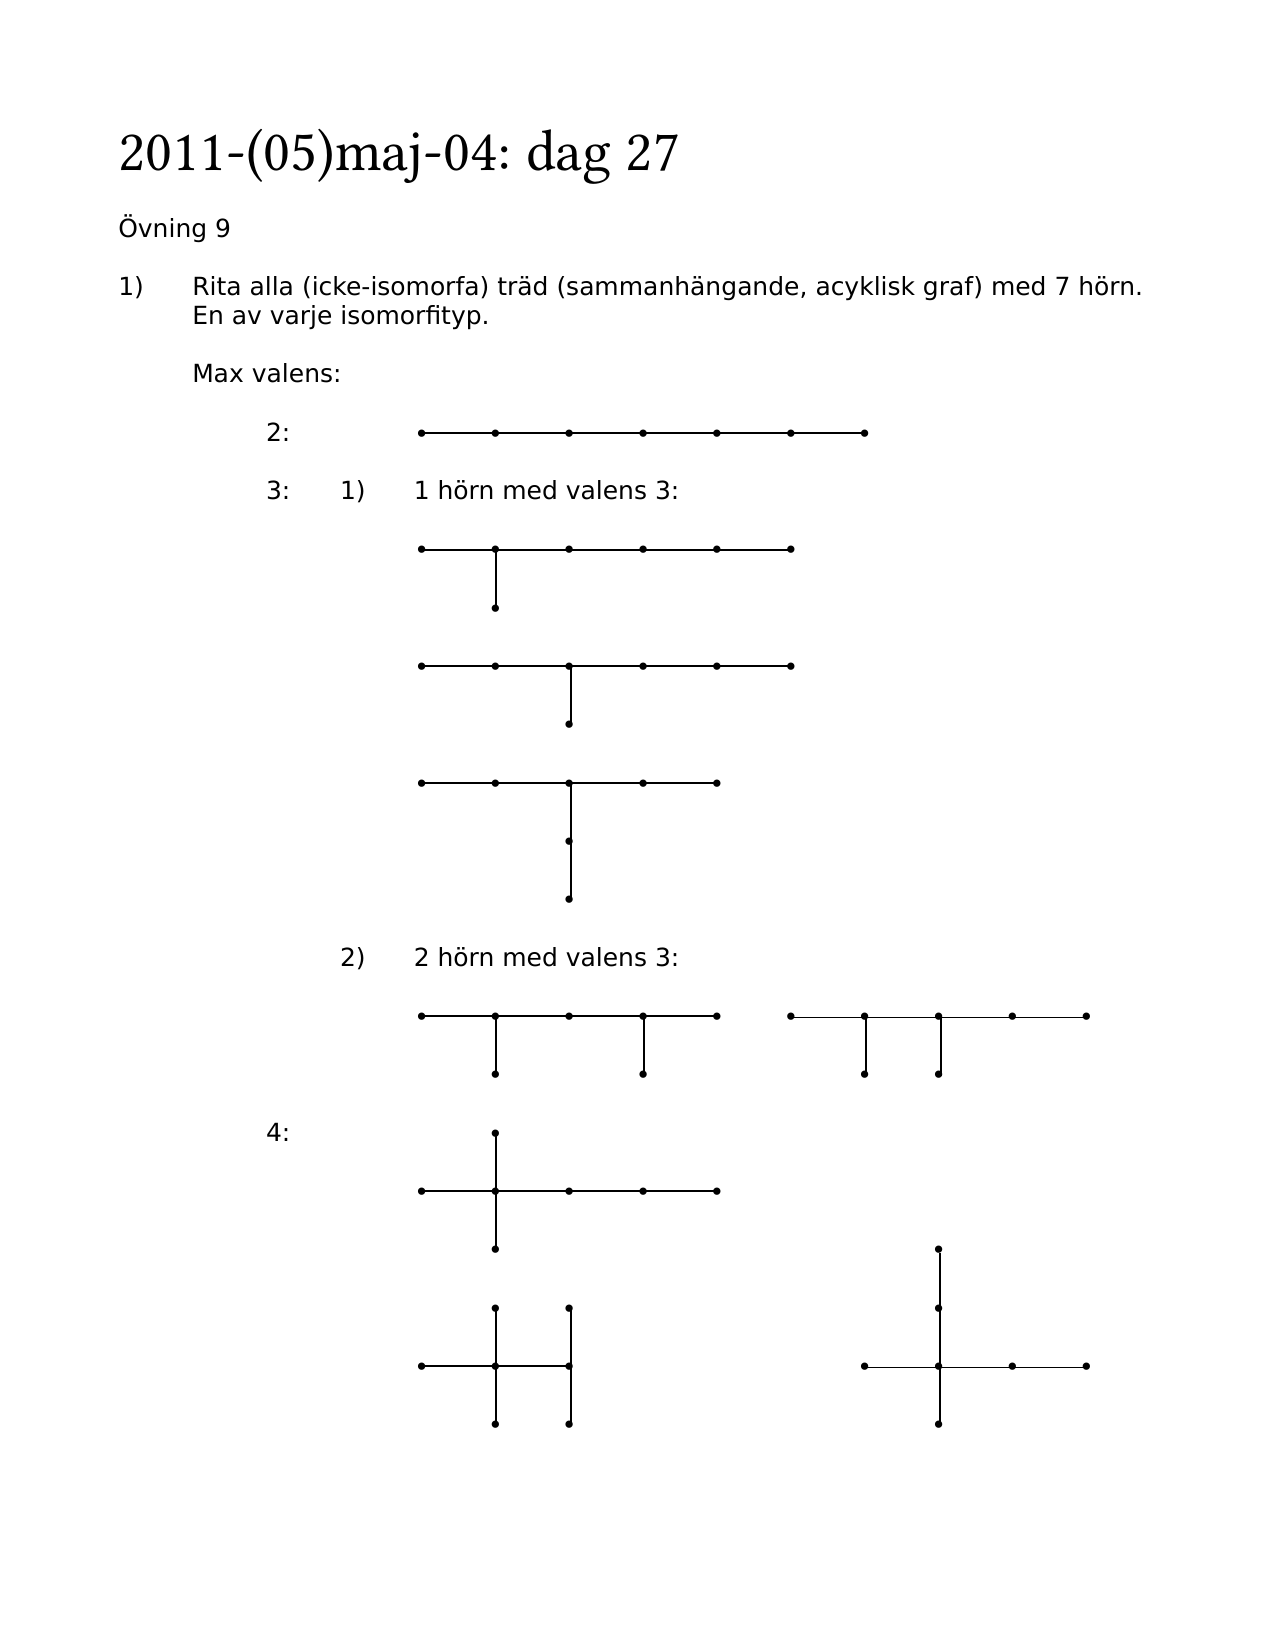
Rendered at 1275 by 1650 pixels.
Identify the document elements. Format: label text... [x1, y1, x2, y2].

text ∙ ∙ ∙ [118, 1410, 1157, 1439]
text Max valens: [118, 360, 1157, 389]
text ∙ [572, 826, 1157, 856]
text ∙ ∙ ∙ ∙ ∙ [118, 1176, 495, 1206]
text ∙ ∙ ∙ ∙ ∙ ∙ ∙ [497, 1367, 570, 1381]
text ∙ ∙ ∙ ∙ ∙ ∙ [118, 651, 1157, 681]
text ∙ ∙ ∙ [941, 1293, 1157, 1322]
text ∙ ∙ ∙ ∙ ∙ [497, 1176, 1157, 1206]
text ∙ [118, 710, 1157, 739]
text Övning 9 [118, 214, 1157, 243]
text ∙ [118, 885, 1157, 914]
text 1) Rita alla (icke-isomorfa) träd (sammanhängande, acyklisk graf) med 7 hörn. [118, 272, 1157, 301]
text ∙ ∙ ∙ ∙ [118, 1060, 1157, 1089]
text ∙ ∙ ∙ [118, 1293, 939, 1322]
text 2: ∙ ∙ ∙ ∙ ∙ ∙ ∙ [118, 418, 1157, 447]
text ∙ ∙ ∙ ∙ ∙ ∙ [118, 535, 1157, 564]
text 2) 2 hörn med valens 3: [118, 943, 1157, 972]
text En av varje isomorfityp. [118, 301, 1157, 331]
text ∙ ∙ ∙ ∙ ∙ ∙ ∙ [118, 1351, 495, 1381]
text ∙ [118, 826, 570, 856]
text ∙ ∙ ∙ ∙ ∙ ∙ ∙ [497, 1351, 570, 1365]
text ∙ ∙ ∙ ∙ ∙ ∙ ∙ ∙ ∙ ∙ [118, 1001, 1157, 1031]
text ∙ [118, 593, 1157, 622]
text ∙ ∙ ∙ ∙ ∙ ∙ ∙ [572, 1351, 939, 1381]
text 4: ∙ [118, 1118, 1157, 1147]
subtitle 2011-(05)maj-04: dag 27 [118, 118, 1157, 185]
text ∙ ∙ ∙ ∙ ∙ ∙ ∙ [941, 1351, 1157, 1381]
text 3: 1) 1 hörn med valens 3: [118, 476, 1157, 506]
text ∙ ∙ ∙ ∙ ∙ [118, 768, 1157, 797]
text ∙ ∙ [118, 1235, 1157, 1264]
